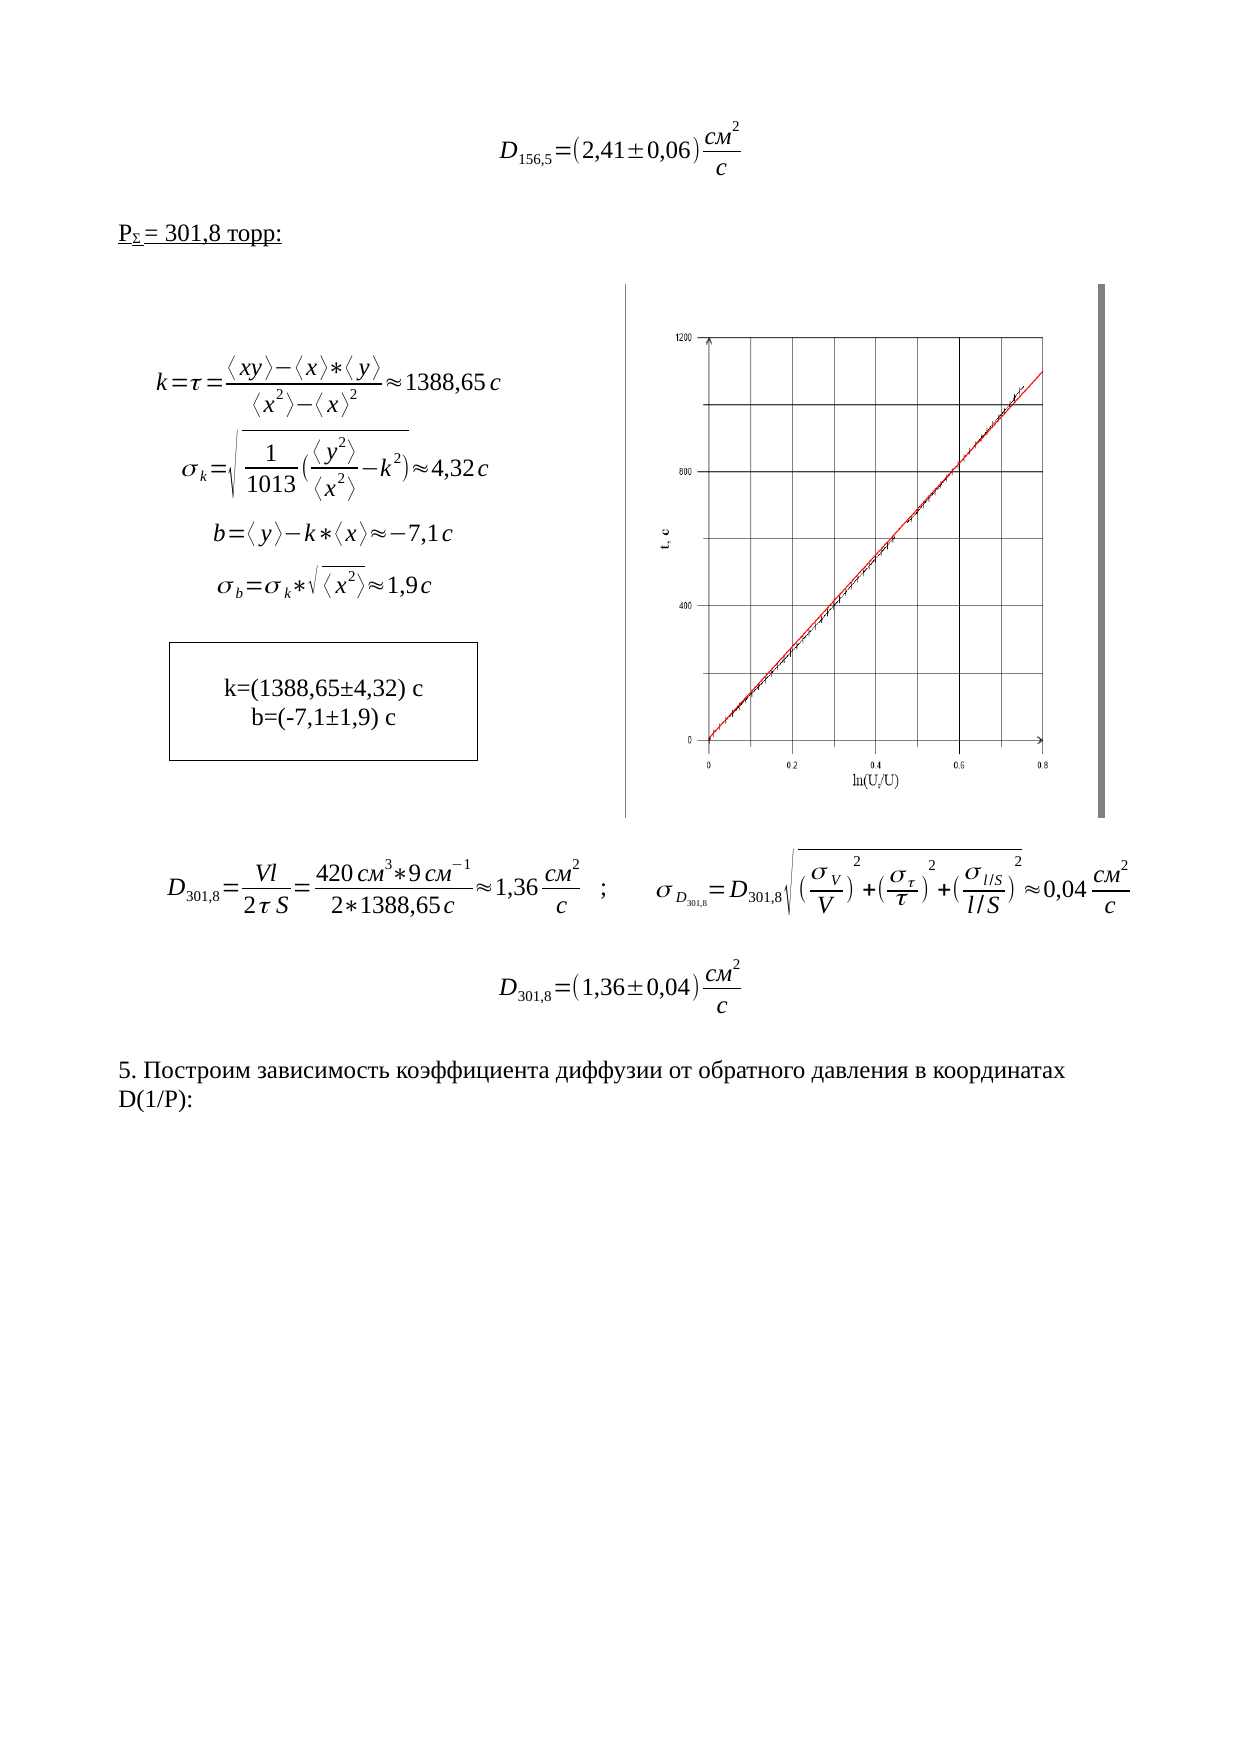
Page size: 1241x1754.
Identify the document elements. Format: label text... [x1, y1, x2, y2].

subtitle PΣ = 301,8 торр: [118, 218, 1122, 247]
list k=(1388,65±4,32) c [178, 673, 469, 702]
list b=(-7,1±1,9) c [178, 702, 469, 730]
picture [642, 284, 1123, 818]
subtitle 5. Построим зависимость коэффициента диффузии от обратного давления в координатах D(1/P): [118, 1056, 1122, 1113]
subtitle ; [118, 856, 1122, 918]
